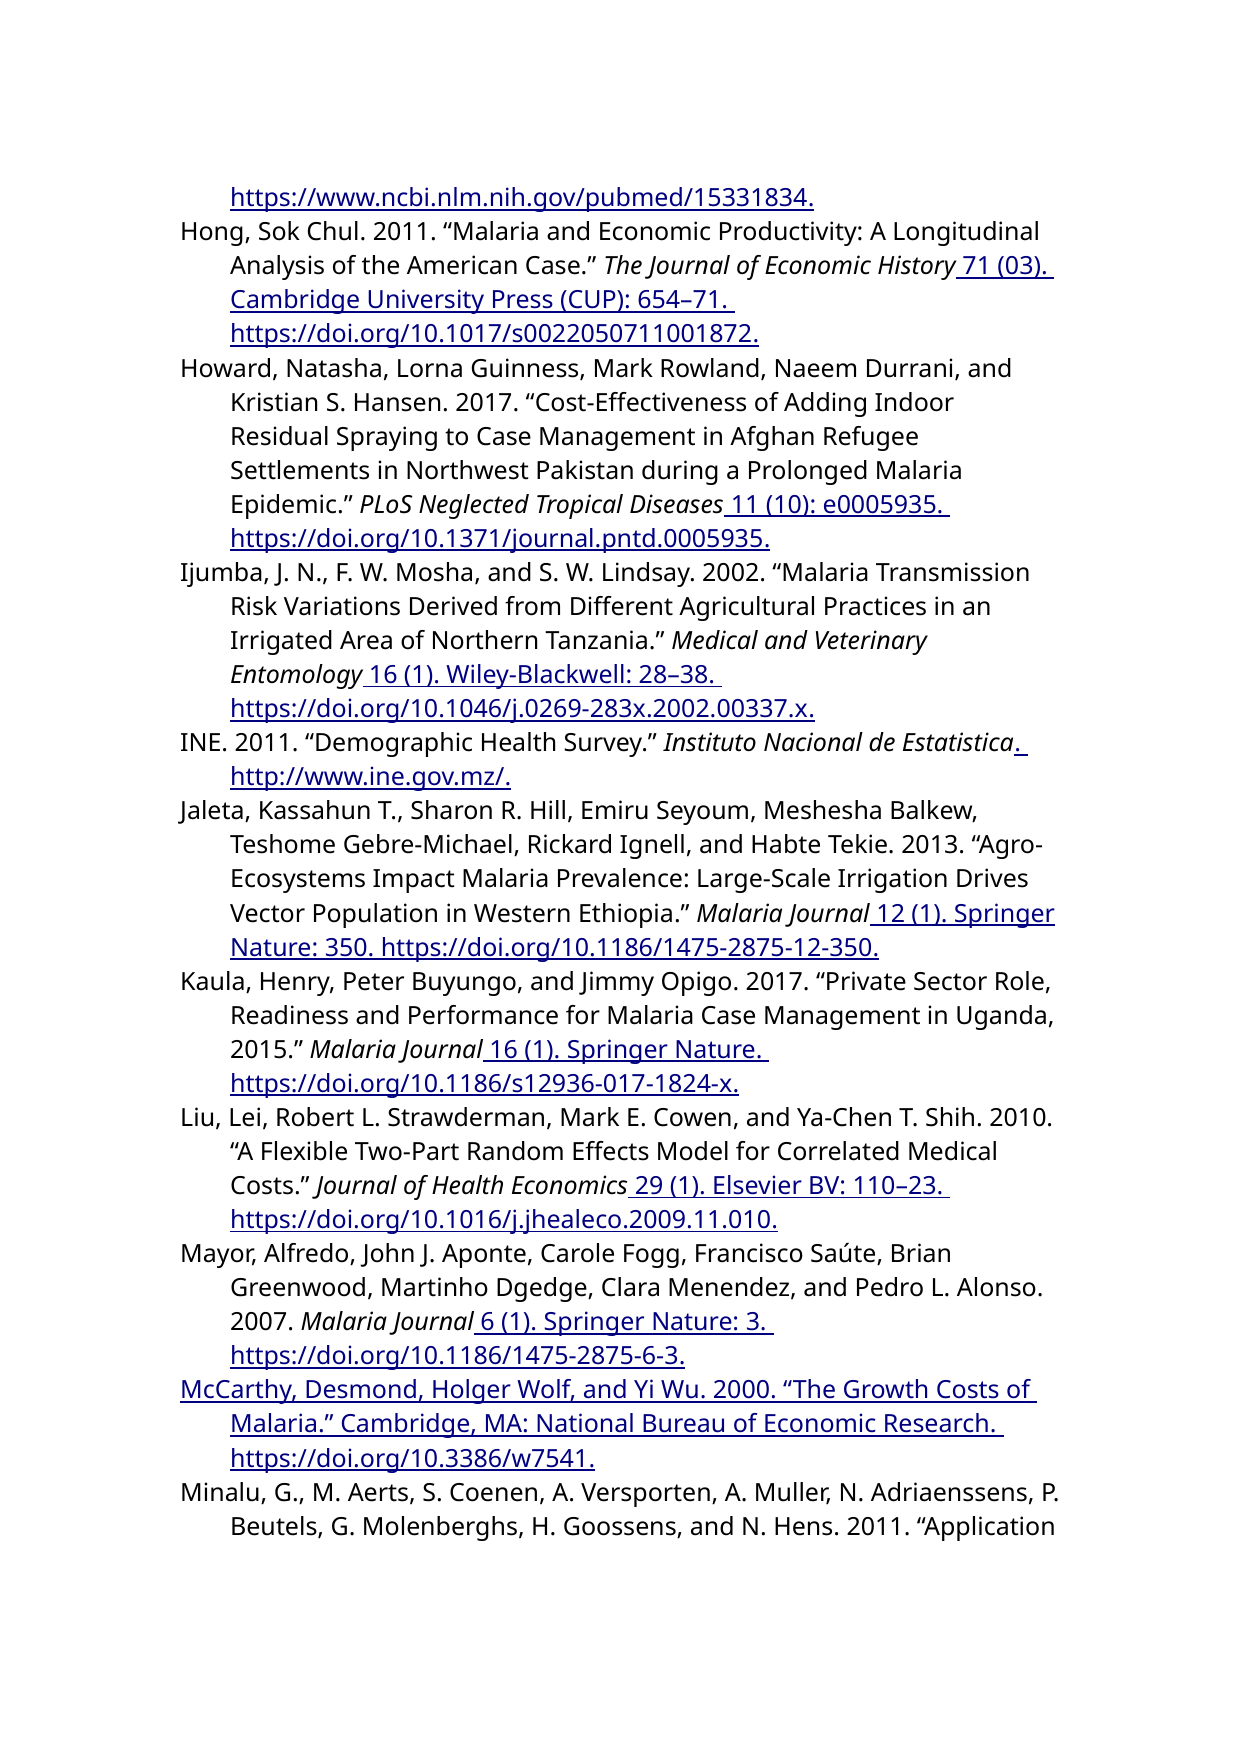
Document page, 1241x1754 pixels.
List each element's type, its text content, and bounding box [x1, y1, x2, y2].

text Minalu, G., M. Aerts, S. Coenen, A. Versporten, A. Muller, N. Adriaenssens, P. Beutels, G. Molenberghs, H. Goossens, and N. Hens. 2011. “Application [180, 1474, 1060, 1542]
text Kaula, Henry, Peter Buyungo, and Jimmy Opigo. 2017. “Private Sector Role, Readiness and Performance for Malaria Case Management in Uganda, 2015.” Malaria Journal 16 (1). Springer Nature. https://doi.org/10.1186/s12936-017-1824-x. [180, 963, 1060, 1099]
text Jaleta, Kassahun T., Sharon R. Hill, Emiru Seyoum, Meshesha Balkew, Teshome Gebre-Michael, Rickard Ignell, and Habte Tekie. 2013. “Agro-Ecosystems Impact Malaria Prevalence: Large-Scale Irrigation Drives Vector Population in Western Ethiopia.” Malaria Journal 12 (1). Springer Nature: 350. https://doi.org/10.1186/1475-2875-12-350. [180, 793, 1060, 963]
text Ijumba, J. N., F. W. Mosha, and S. W. Lindsay. 2002. “Malaria Transmission Risk Variations Derived from Different Agricultural Practices in an Irrigated Area of Northern Tanzania.” Medical and Veterinary Entomology 16 (1). Wiley-Blackwell: 28–38. https://doi.org/10.1046/j.0269-283x.2002.00337.x. [180, 554, 1060, 725]
text McCarthy, Desmond, Holger Wolf, and Yi Wu. 2000. “The Growth Costs of Malaria.” Cambridge, MA: National Bureau of Economic Research. https://doi.org/10.3386/w7541. [180, 1372, 1060, 1474]
text INE. 2011. “Demographic Health Survey.” Instituto Nacional de Estatistica. http://www.ine.gov.mz/. [180, 725, 1060, 793]
text Liu, Lei, Robert L. Strawderman, Mark E. Cowen, and Ya-Chen T. Shih. 2010. “A Flexible Two-Part Random Effects Model for Correlated Medical Costs.” Journal of Health Economics 29 (1). Elsevier BV: 110–23. https://doi.org/10.1016/j.jhealeco.2009.11.010. [180, 1099, 1060, 1236]
text Mayor, Alfredo, John J. Aponte, Carole Fogg, Francisco Saúte, Brian Greenwood, Martinho Dgedge, Clara Menendez, and Pedro L. Alonso. 2007. Malaria Journal 6 (1). Springer Nature: 3. https://doi.org/10.1186/1475-2875-6-3. [180, 1236, 1060, 1372]
text Howard, Natasha, Lorna Guinness, Mark Rowland, Naeem Durrani, and Kristian S. Hansen. 2017. “Cost-Effectiveness of Adding Indoor Residual Spraying to Case Management in Afghan Refugee Settlements in Northwest Pakistan during a Prolonged Malaria Epidemic.” PLoS Neglected Tropical Diseases 11 (10): e0005935. https://doi.org/10.1371/journal.pntd.0005935. [180, 350, 1060, 554]
text Hong, Sok Chul. 2011. “Malaria and Economic Productivity: A Longitudinal Analysis of the American Case.” The Journal of Economic History 71 (03). Cambridge University Press (CUP): 654–71. https://doi.org/10.1017/s0022050711001872. [180, 214, 1060, 350]
text https://www.ncbi.nlm.nih.gov/pubmed/15331834. [180, 180, 1060, 214]
